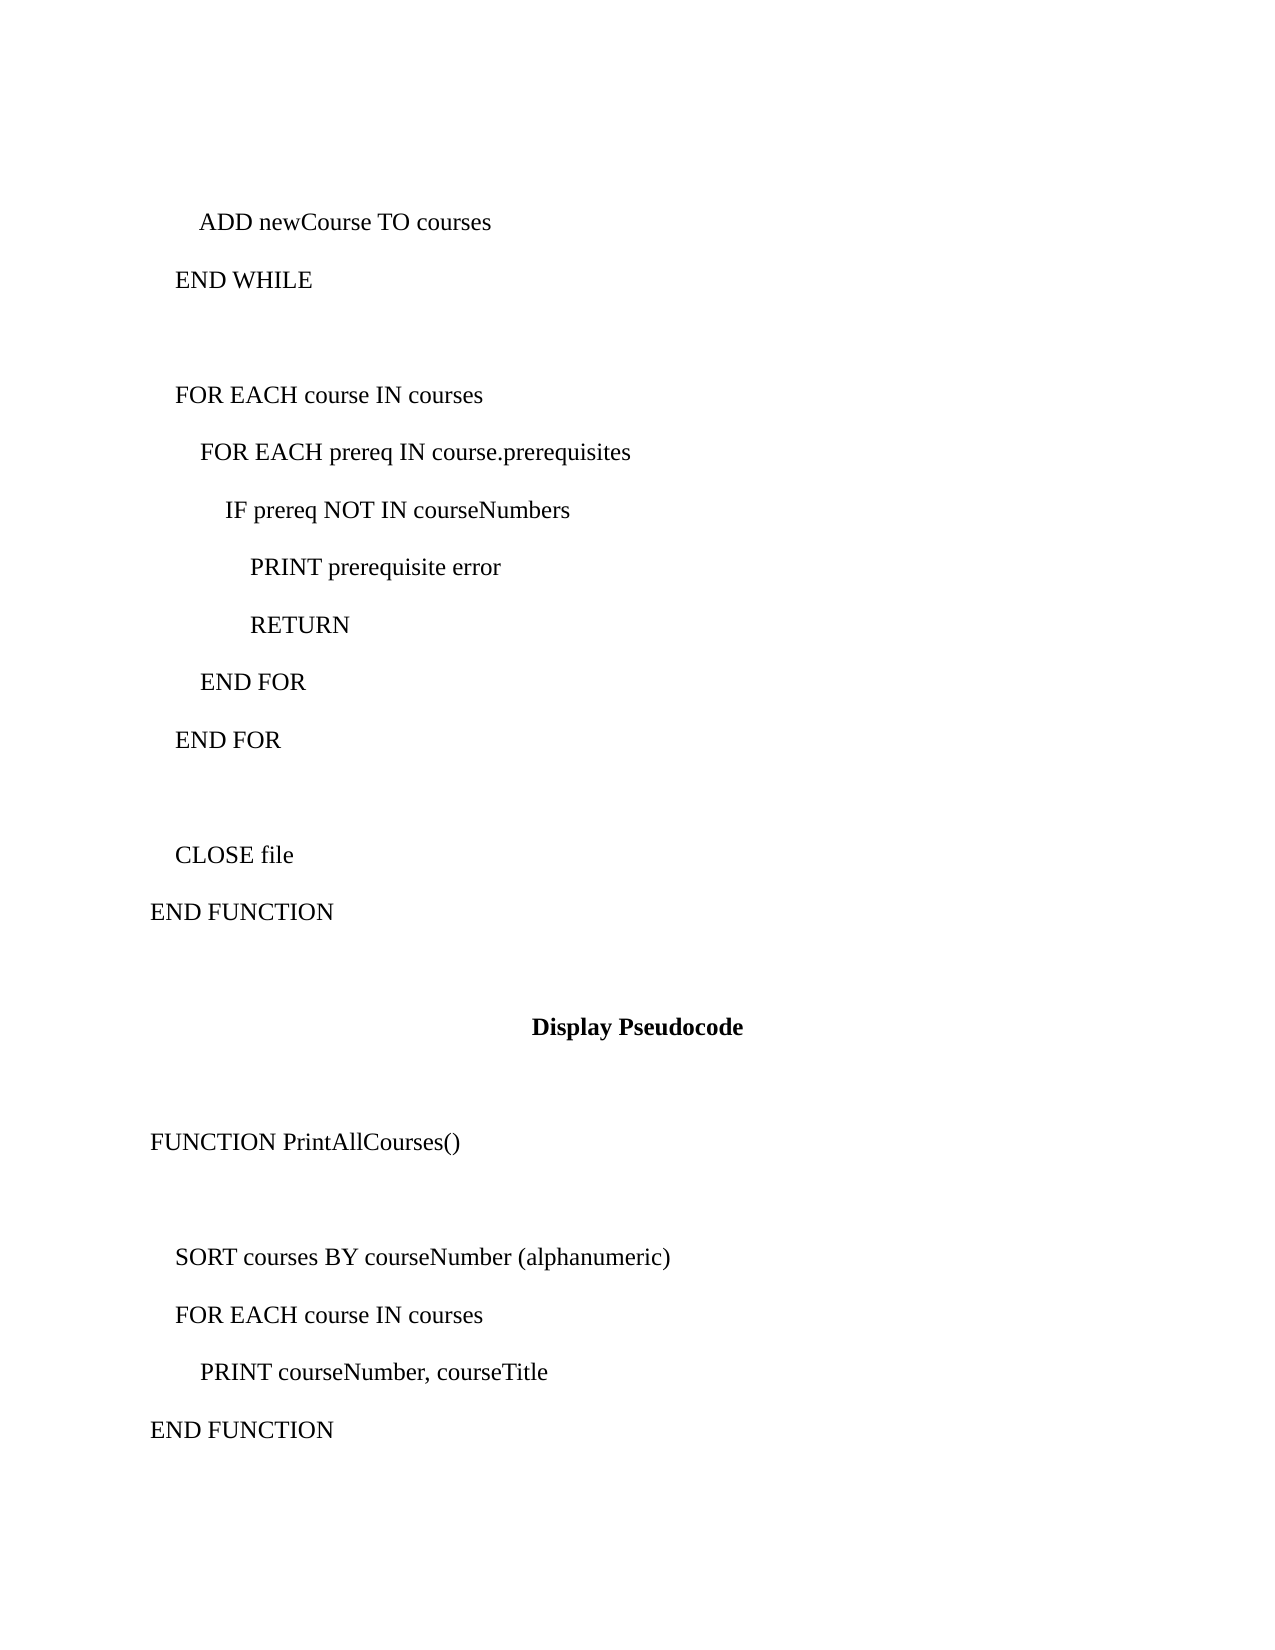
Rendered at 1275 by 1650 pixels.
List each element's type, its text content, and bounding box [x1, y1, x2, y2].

text ADD newCourse TO courses [150, 207, 1125, 236]
text FOR EACH prereq IN course.prerequisites [150, 437, 1125, 466]
text END FUNCTION [150, 1415, 1125, 1444]
text IF prereq NOT IN courseNumbers [150, 495, 1125, 524]
text FOR EACH course IN courses [150, 380, 1125, 409]
text Display Pseudocode [150, 1012, 1125, 1041]
text END FOR [150, 725, 1125, 754]
text FOR EACH course IN courses [150, 1300, 1125, 1329]
text PRINT prerequisite error [150, 552, 1125, 581]
text END WHILE [150, 265, 1125, 294]
text END FUNCTION [150, 897, 1125, 926]
text CLOSE file [150, 840, 1125, 869]
text PRINT courseNumber, courseTitle [150, 1357, 1125, 1386]
text RETURN [150, 610, 1125, 639]
text END FOR [150, 667, 1125, 696]
text FUNCTION PrintAllCourses() [150, 1127, 1125, 1156]
text SORT courses BY courseNumber (alphanumeric) [150, 1242, 1125, 1271]
